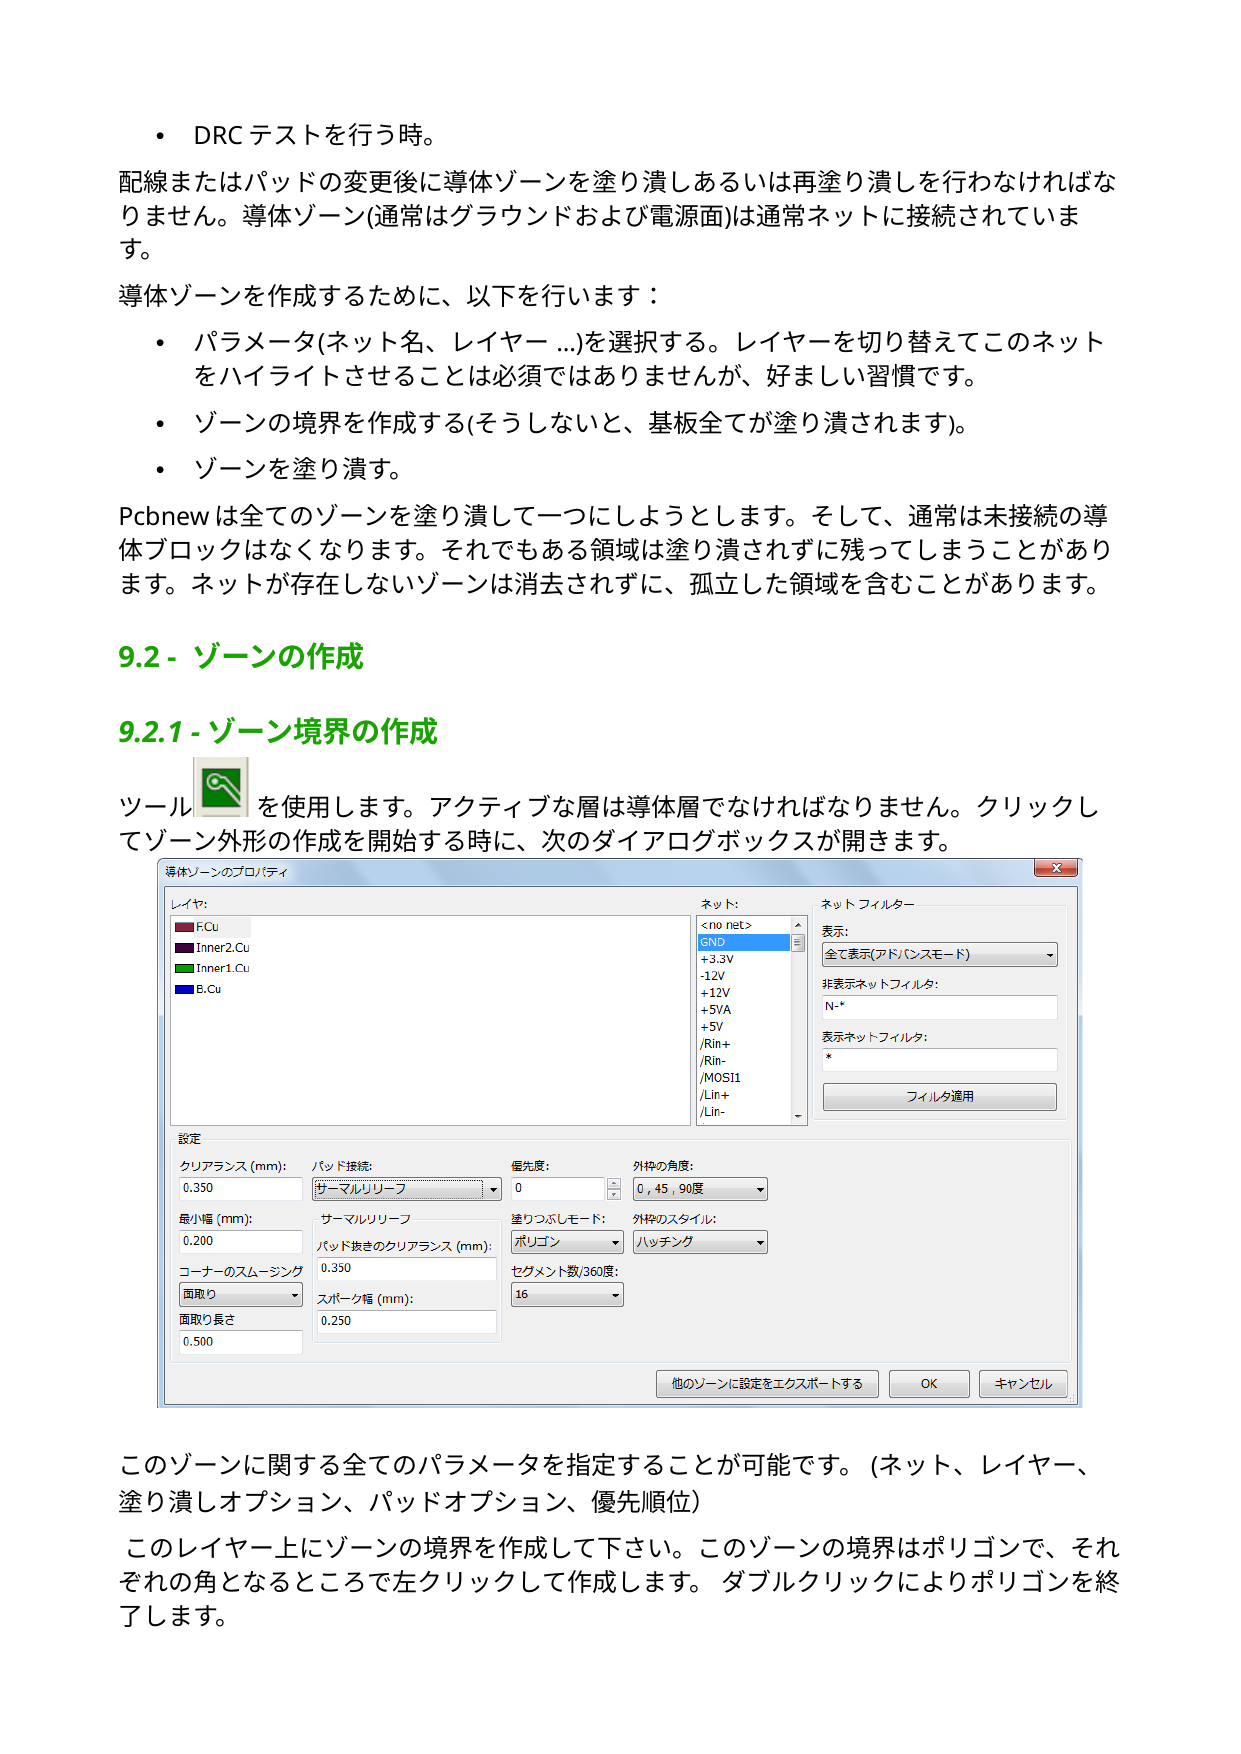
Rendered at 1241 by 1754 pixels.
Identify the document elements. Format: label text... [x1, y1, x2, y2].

text ツール を使用します。アクティブな層は導体層でなければなりません。クリックしてゾーン外形の作成を開始する時に、次のダイアログボックスが開きます。 [118, 757, 1122, 858]
text このゾーンに関する全てのパラメータを指定することが可能です。 (ネット、レイヤー、塗り潰しオプション、パッドオプション、優先順位） [118, 1446, 1122, 1519]
text 導体ゾーンを作成するために、以下を行います： [118, 279, 1122, 313]
list DRCテストを行う時。 [156, 118, 1122, 152]
list ゾーンを塗り潰す。 [156, 452, 1122, 486]
text このレイヤー上にゾーンの境界を作成して下さい。このゾーンの境界はポリゴンで、それぞれの角となるところで左クリックして作成します。 ダブルクリックによりポリゴンを終了します。 [118, 1531, 1122, 1633]
text 配線またはパッドの変更後に導体ゾーンを塗り潰しあるいは再塗り潰しを行わなければなりません。導体ゾーン(通常はグラウンドおよび電源面)は通常ネットに接続されています。 [118, 164, 1122, 266]
subtitle ゾーンの作成 [118, 636, 1122, 676]
list ゾーンの境界を作成する(そうしないと、基板全てが塗り潰されます)。 [156, 406, 1122, 440]
text Pcbnewは全てのゾーンを塗り潰して一つにしようとします。そして、通常は未接続の導体ブロックはなくなります。それでもある領域は塗り潰されずに残ってしまうことがあります。ネットが存在しないゾーンは消去されずに、孤立した領域を含むことがあります。 [118, 499, 1122, 601]
list パラメータ(ネット名、レイヤー ...)を選択する。レイヤーを切り替えてこのネットをハイライトさせることは必須ではありませんが、好ましい習慣です。 [156, 325, 1122, 393]
picture [193, 757, 250, 817]
subtitle ゾーン境界の作成 [118, 711, 1122, 751]
